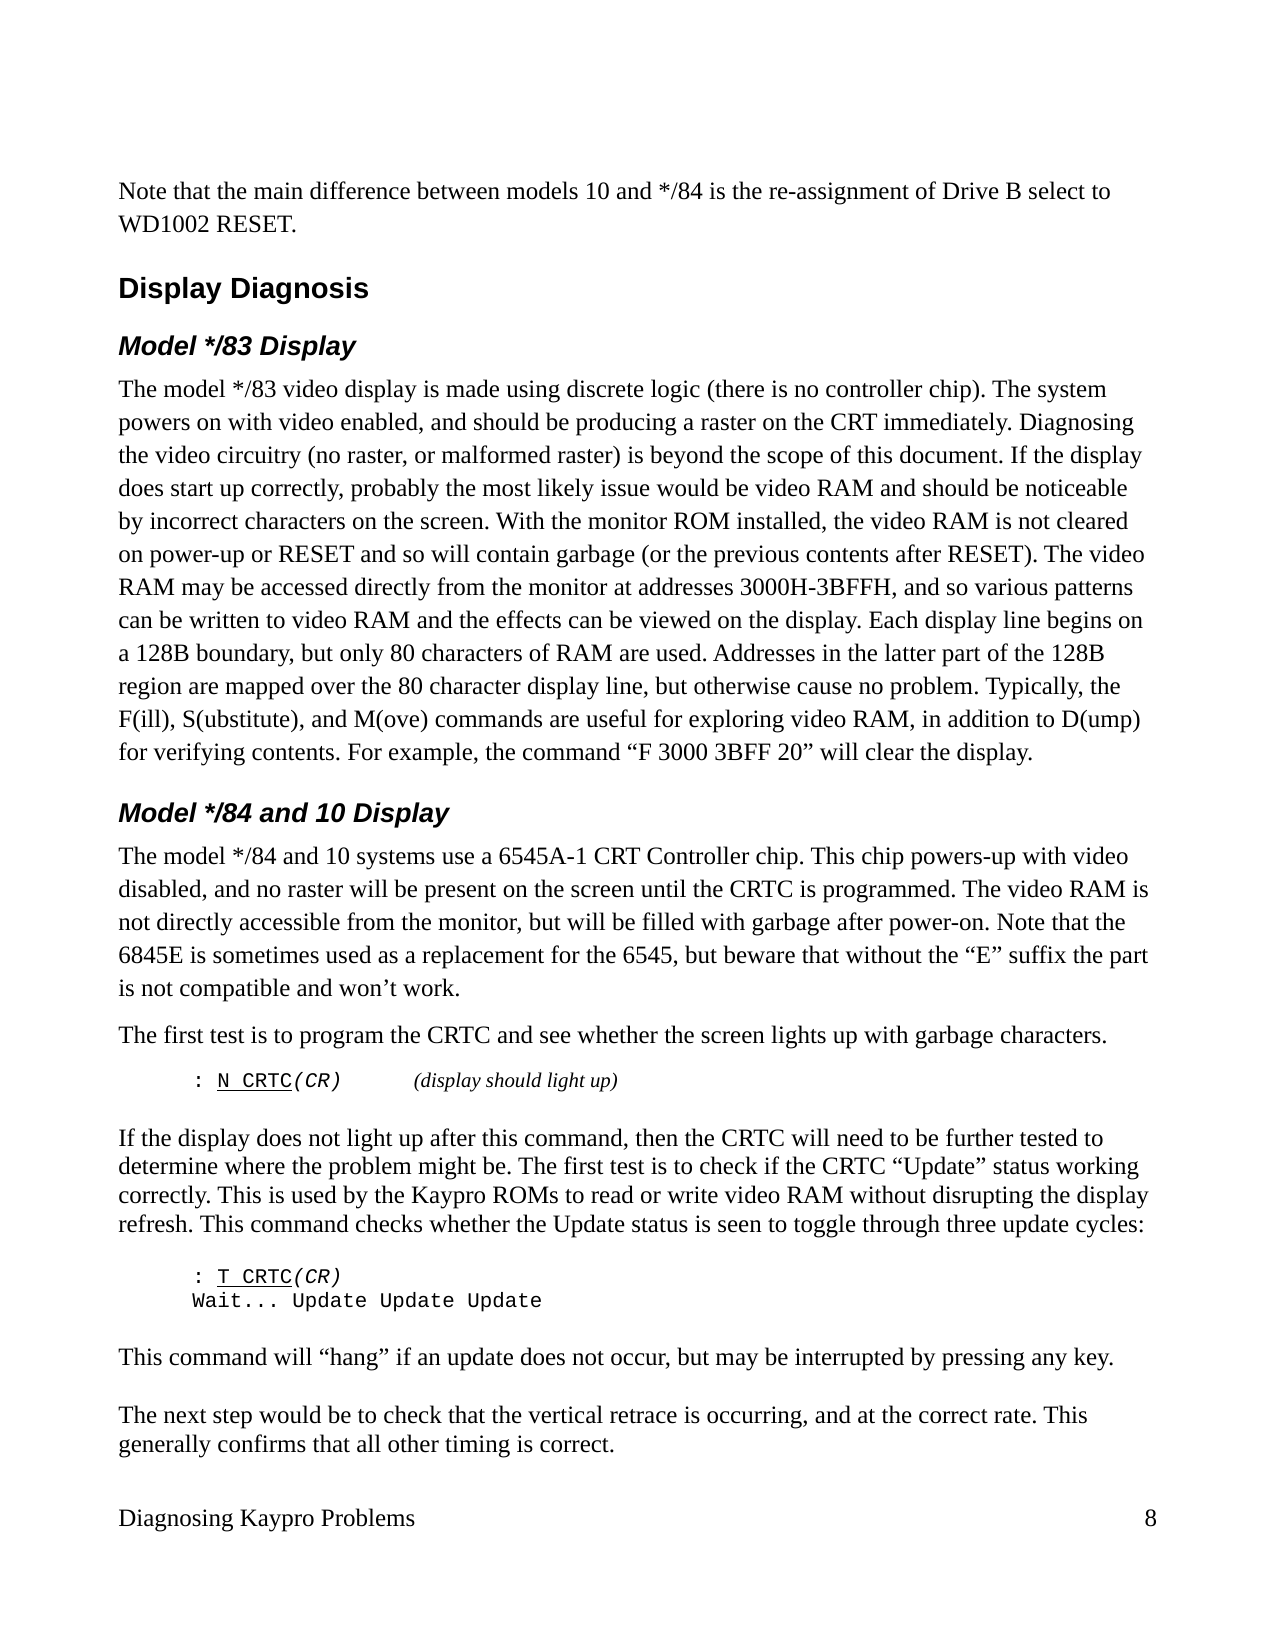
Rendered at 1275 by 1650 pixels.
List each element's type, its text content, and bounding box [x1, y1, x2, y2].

text If the display does not light up after this command, then the CRTC will need to be further tested to determine where the problem might be. The first test is to check if the CRTC “Update” status working correctly. This is used by the Kaypro ROMs to read or write video RAM without disrupting the display refresh. This command checks whether the Update status is seen to toggle through three update cycles: [118, 1123, 1157, 1238]
text The first test is to program the CRTC and see whether the screen lights up with garbage characters. [118, 1021, 1157, 1049]
text The next step would be to check that the vertical retrace is occurring, and at the correct rate. This generally confirms that all other timing is correct. [118, 1400, 1157, 1457]
subtitle Model */83 Display [118, 330, 1157, 361]
text The model */83 video display is made using discrete logic (there is no controller chip). The system powers on with video enabled, and should be producing a raster on the CRT immediately. Diagnosing the video circuitry (no raster, or malformed raster) is beyond the scope of this document. If the display does start up correctly, probably the most likely issue would be video RAM and should be noticeable by incorrect characters on the screen. With the monitor ROM installed, the video RAM is not cleared on power-up or RESET and so will contain garbage (or the previous contents after RESET). The video RAM may be accessed directly from the monitor at addresses 3000H-3BFFH, and so various patterns can be written to video RAM and the effects can be viewed on the display. Each display line begins on a 128B boundary, but only 80 characters of RAM are used. Addresses in the latter part of the 128B region are mapped over the 80 character display line, but otherwise cause no problem. Typically, the F(ill), S(ubstitute), and M(ove) commands are useful for exploring video RAM, in addition to D(ump) for verifying contents. For example, the command “F 3000 3BFF 20” will clear the display. [118, 374, 1157, 766]
text Wait... Update Update Update [192, 1290, 1157, 1314]
text This command will “hang” if an update does not occur, but may be interrupted by pressing any key. [118, 1342, 1157, 1371]
text : T CRTC(CR) [192, 1266, 1157, 1290]
subtitle Model */84 and 10 Display [118, 797, 1157, 828]
text : N CRTC(CR) (display should light up) [192, 1068, 1157, 1094]
subtitle Display Diagnosis [118, 272, 1157, 305]
text The model */84 and 10 systems use a 6545A-1 CRT Controller chip. This chip powers-up with video disabled, and no raster will be present on the screen until the CRTC is programmed. The video RAM is not directly accessible from the monitor, but will be filled with garbage after power-on. Note that the 6845E is sometimes used as a replacement for the 6545, but beware that without the “E” suffix the part is not compatible and won’t work. [118, 841, 1157, 1002]
text Note that the main difference between models 10 and */84 is the re-assignment of Drive B select to WD1002 RESET. [118, 176, 1157, 238]
